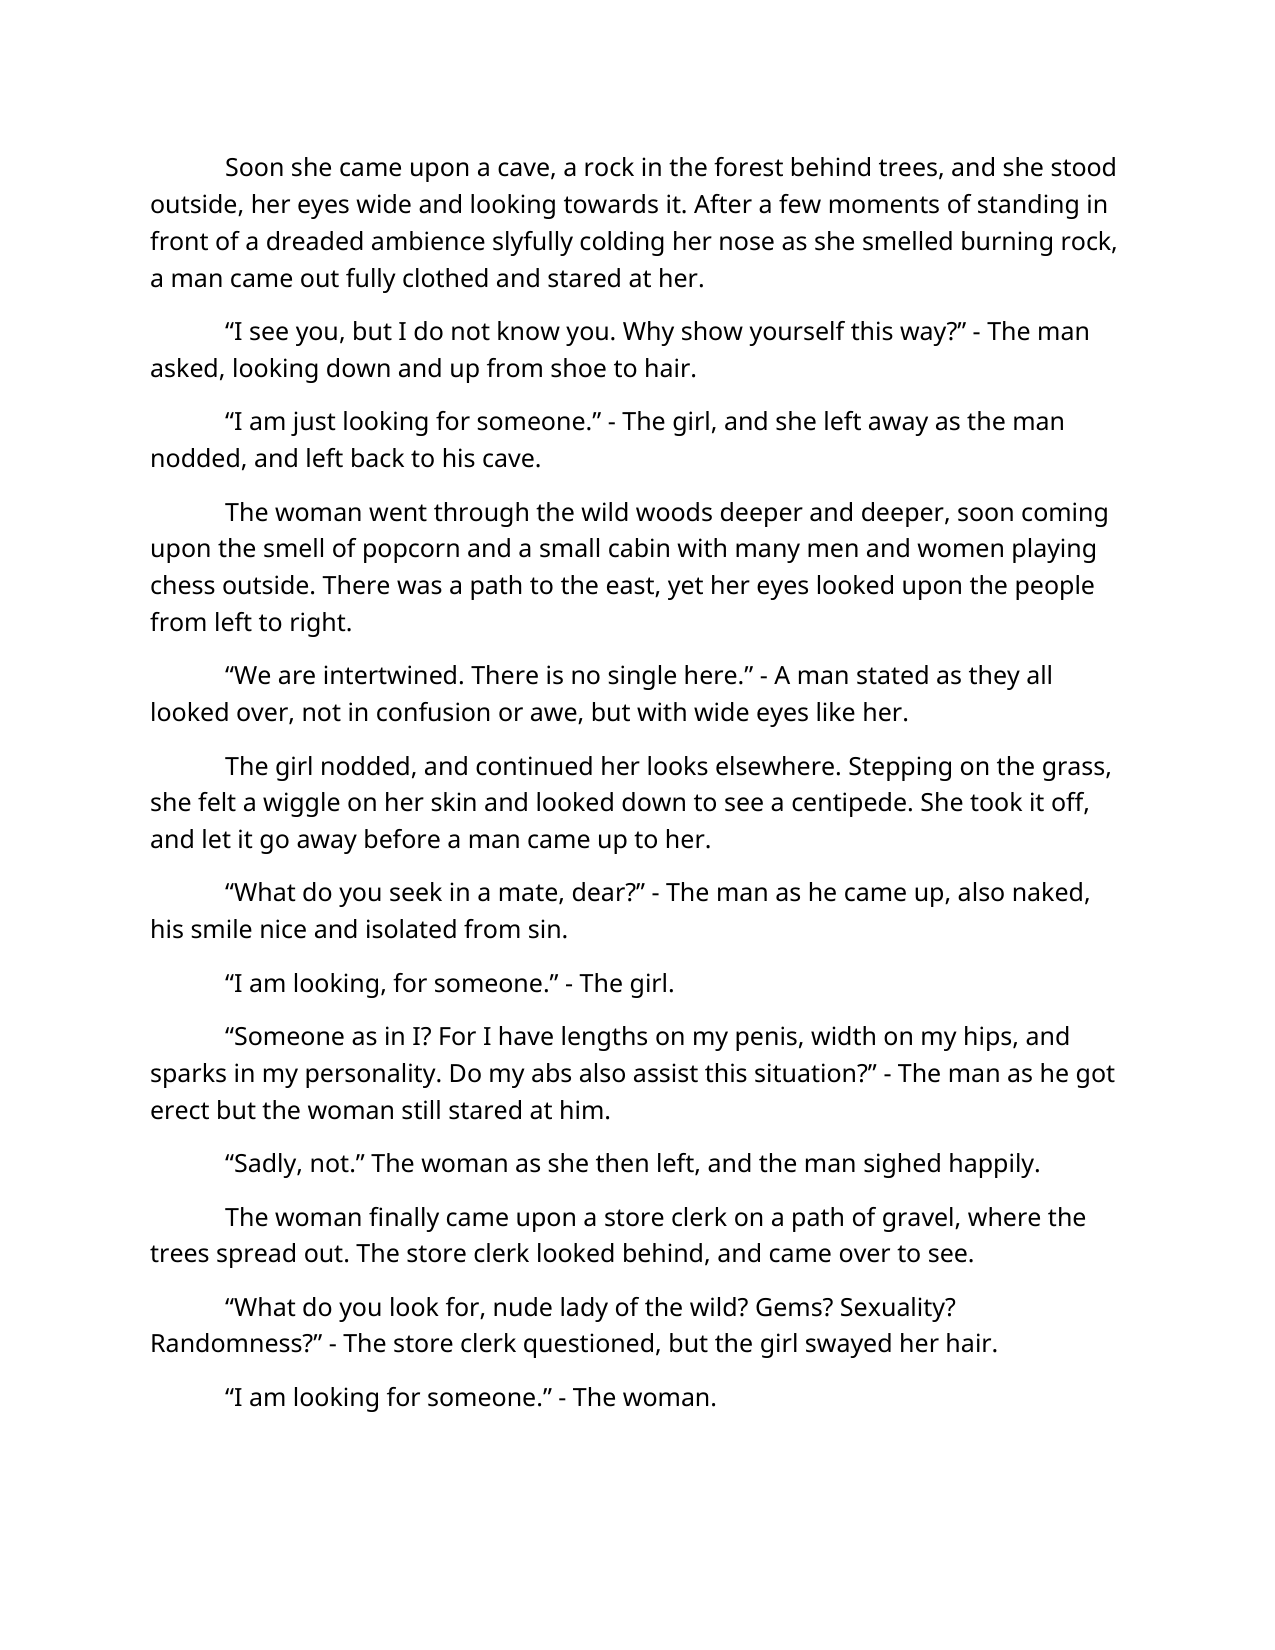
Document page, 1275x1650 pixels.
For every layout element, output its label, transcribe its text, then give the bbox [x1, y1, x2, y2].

text “I am looking for someone.” - The woman. [150, 1379, 1125, 1414]
text The girl nodded, and continued her looks elsewhere. Stepping on the grass, she felt a wiggle on her skin and looked down to see a centipede. She took it off, and let it go away before a man came up to her. [150, 748, 1125, 856]
text “We are intertwined. There is no single here.” - A man stated as they all looked over, not in confusion or awe, but with wide eyes like her. [150, 658, 1125, 729]
text “I see you, but I do not know you. Why show yourself this way?” - The man asked, looking down and up from shoe to hair. [150, 314, 1125, 384]
text The woman finally came upon a store clerk on a path of gravel, where the trees spread out. The store clerk looked behind, and came over to see. [150, 1199, 1125, 1270]
text “I am just looking for someone.” - The girl, and she left away as the man nodded, and left back to his cave. [150, 404, 1125, 475]
text Soon she came upon a cave, a rock in the forest behind trees, and she stood outside, her eyes wide and looking towards it. After a few moments of standing in front of a dreaded ambience slyfully colding her nose as she smelled burning rock, a man came out fully clothed and stared at her. [150, 150, 1125, 294]
text “Sadly, not.” The woman as she then left, and the man sighed happily. [150, 1146, 1125, 1180]
text “Someone as in I? For I have lengths on my penis, width on my hips, and sparks in my personality. Do my abs also assist this situation?” - The man as he got erect but the woman still stared at him. [150, 1019, 1125, 1126]
text “What do you seek in a mate, dear?” - The man as he came up, also naked, his smile nice and isolated from sin. [150, 875, 1125, 946]
text “I am looking, for someone.” - The girl. [150, 965, 1125, 999]
text The woman went through the wild woods deeper and deeper, soon coming upon the smell of popcorn and a small cabin with many men and women playing chess outside. There was a path to the east, yet her eyes looked upon the people from left to right. [150, 494, 1125, 638]
text “What do you look for, nude lady of the wild? Gems? Sexuality? Randomness?” - The store clerk questioned, but the girl swayed her hair. [150, 1289, 1125, 1360]
